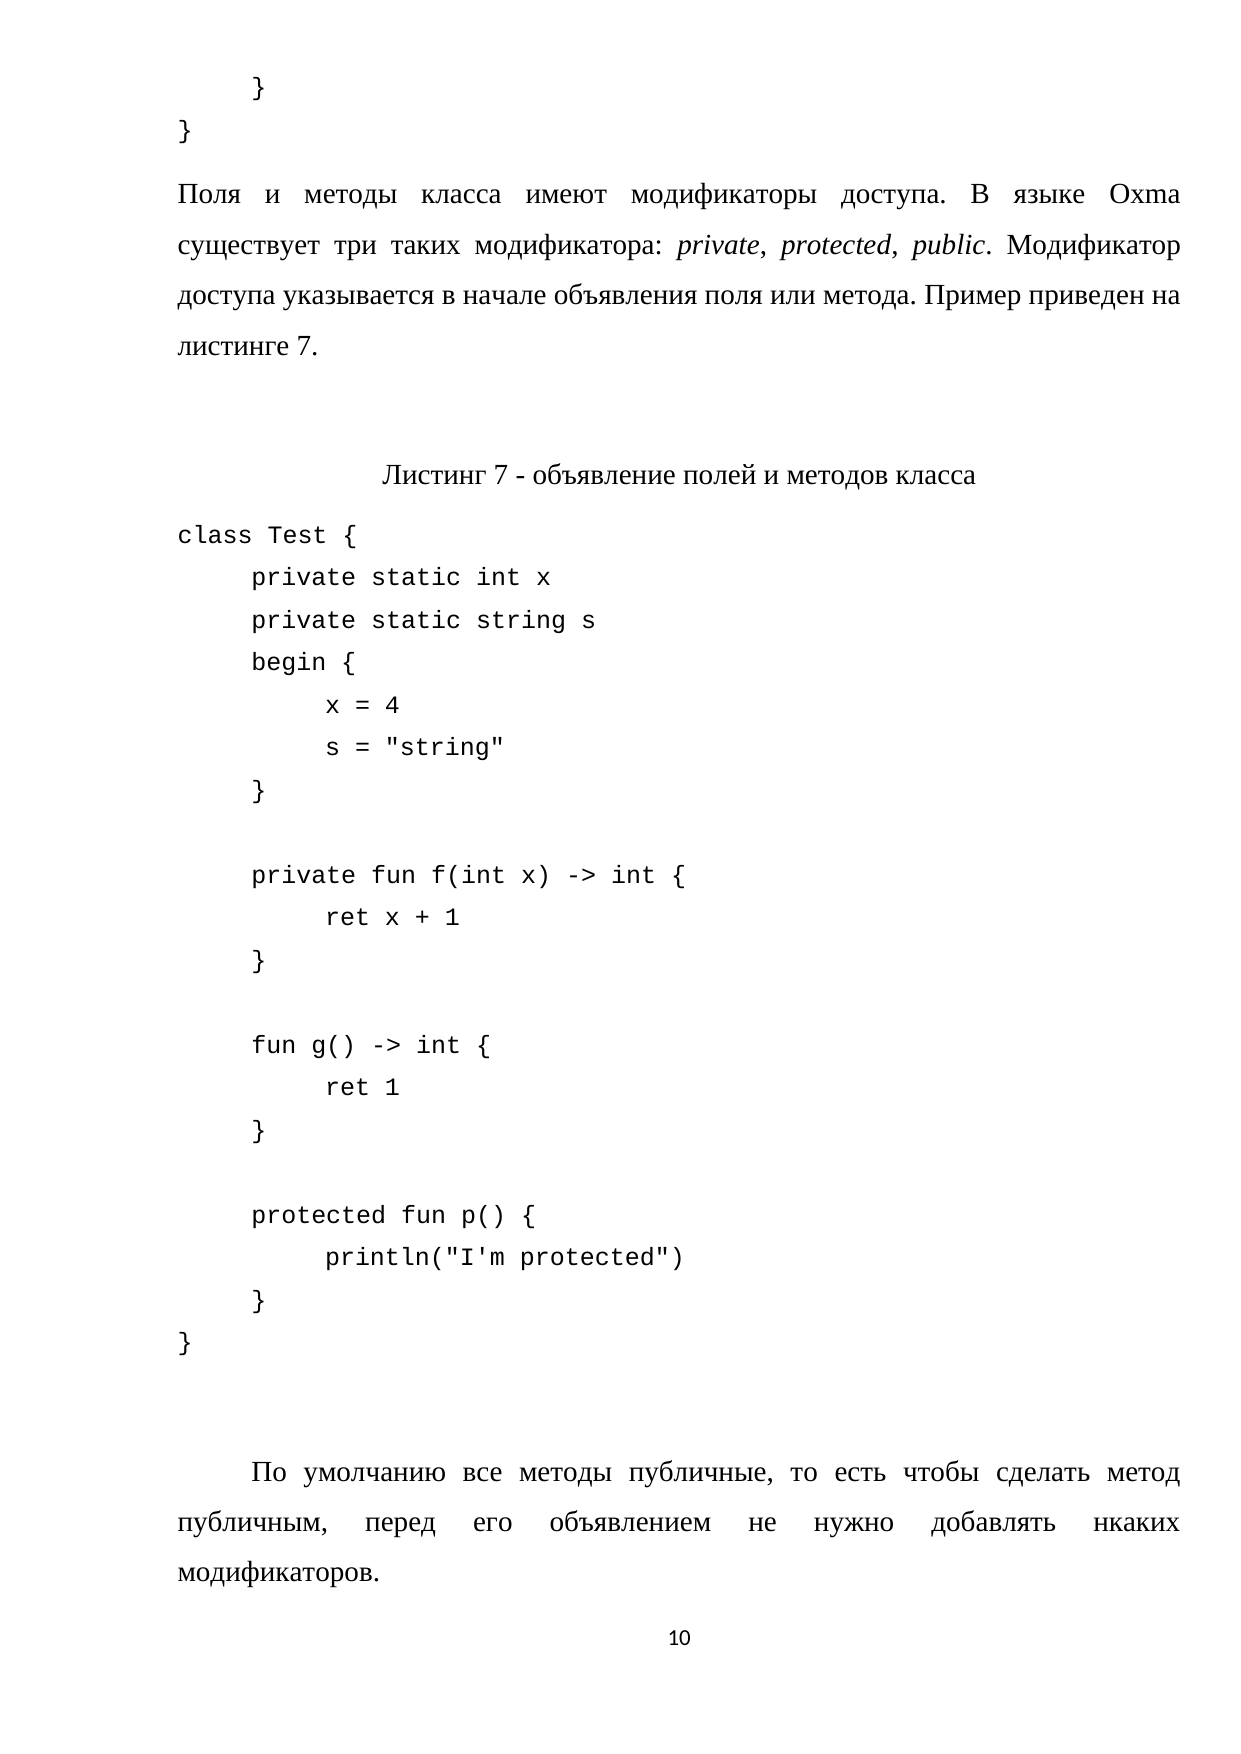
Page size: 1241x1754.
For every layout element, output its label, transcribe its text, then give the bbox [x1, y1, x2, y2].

text Поля и методы класса имеют модификаторы доступа. В языке Oxma существует три таких модификатора: private, protected, public. Модификатор доступа указывается в начале объявления поля или метода. Пример приведен на листинге 7. [177, 177, 1181, 361]
text } } [177, 75, 1181, 146]
text class Test { private static int x private static string s begin { x = 4 s = "string" } private fun f(int x) -> int { ret x + 1 } fun g() -> int { ret 1 } protected fun p() { println("I'm protected") } } [177, 522, 1181, 1358]
text Листинг 7 - объявление полей и методов класса [177, 457, 1181, 491]
text По умолчанию все методы публичные, то есть чтобы сделать метод публичным, перед его объявлением не нужно добавлять нкаких модификаторов. [177, 1454, 1181, 1588]
